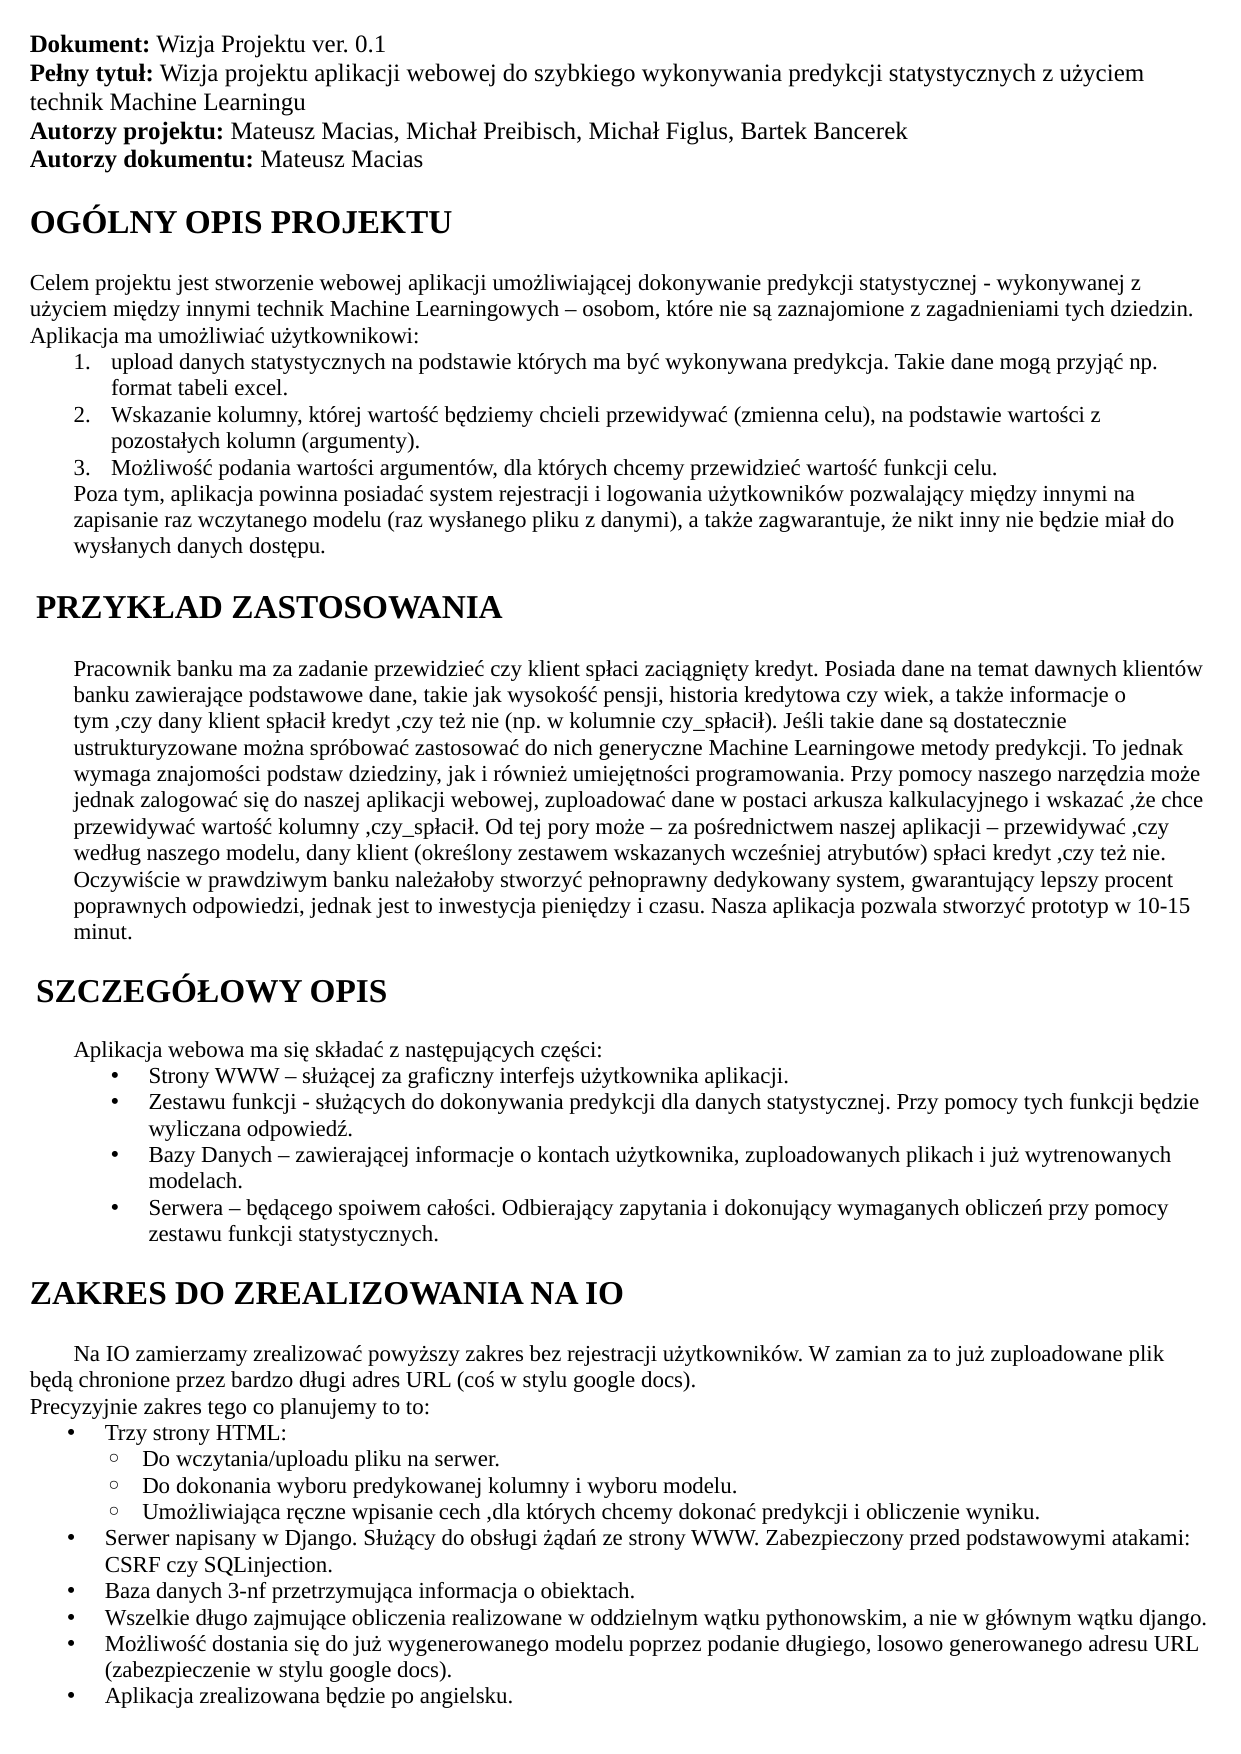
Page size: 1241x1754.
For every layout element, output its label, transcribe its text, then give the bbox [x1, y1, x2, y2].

text Precyzyjnie zakres tego co planujemy to to: [29, 1393, 1211, 1419]
text Dokument: Wizja Projektu ver. 0.1 [29, 29, 1211, 58]
text Na IO zamierzamy zrealizować powyższy zakres bez rejestracji użytkowników. W zamian za to już zuploadowane plik będą chronione przez bardzo długi adres URL (coś w stylu google docs). [29, 1340, 1211, 1393]
list Wszelkie długo zajmujące obliczenia realizowane w oddzielnym wątku pythonowskim, a nie w głównym wątku django. [67, 1603, 1211, 1630]
text Autorzy projektu: Mateusz Macias, Michał Preibisch, Michał Figlus, Bartek Bancerek [29, 116, 1211, 144]
list Do dokonania wyboru predykowanej kolumny i wyboru modelu. [104, 1472, 1211, 1498]
list Wskazanie kolumny, której wartość będziemy chcieli przewidywać (zmienna celu), na podstawie wartości z pozostałych kolumn (argumenty). [73, 401, 1211, 453]
list Baza danych 3-nf przetrzymująca informacja o obiektach. [67, 1577, 1211, 1603]
list Do wczytania/uploadu pliku na serwer. [104, 1445, 1211, 1472]
text SZCZEGÓŁOWY OPIS [36, 971, 1211, 1009]
list upload danych statystycznych na podstawie których ma być wykonywana predykcja. Takie dane mogą przyjąć np. format tabeli excel. [73, 348, 1211, 401]
text Pełny tytuł: Wizja projektu aplikacji webowej do szybkiego wykonywania predykcji statystycznych z użyciem technik Machine Learningu [29, 58, 1211, 116]
list Możliwość podania wartości argumentów, dla których chcemy przewidzieć wartość funkcji celu. [73, 453, 1211, 480]
list Aplikacja zrealizowana będzie po angielsku. [67, 1683, 1211, 1709]
list Możliwość dostania się do już wygenerowanego modelu poprzez podanie długiego, losowo generowanego adresu URL (zabezpieczenie w stylu google docs). [67, 1630, 1211, 1683]
list Trzy strony HTML: [67, 1419, 1211, 1445]
text Celem projektu jest stworzenie webowej aplikacji umożliwiającej dokonywanie predykcji statystycznej - wykonywanej z użyciem między innymi technik Machine Learningowych – osobom, które nie są zaznajomione z zagadnieniami tych dziedzin. Aplikacja ma umożliwiać użytkownikowi: [29, 269, 1211, 348]
list Serwer napisany w Django. Służący do obsługi żądań ze strony WWW. Zabezpieczony przed podstawowymi atakami: CSRF czy SQLinjection. [67, 1524, 1211, 1577]
list Umożliwiająca ręczne wpisanie cech ,dla których chcemy dokonać predykcji i obliczenie wyniku. [104, 1498, 1211, 1524]
text OGÓLNY OPIS PROJEKTU [29, 202, 1211, 240]
list Strony WWW – służącej za graficzny interfejs użytkownika aplikacji. [111, 1062, 1211, 1088]
text Autorzy dokumentu: Mateusz Macias [29, 144, 1211, 173]
list Zestawu funkcji - służących do dokonywania predykcji dla danych statystycznej. Przy pomocy tych funkcji będzie wyliczana odpowiedź. [111, 1088, 1211, 1141]
text Aplikacja webowa ma się składać z następujących części: [36, 1036, 1211, 1062]
text Pracownik banku ma za zadanie przewidzieć czy klient spłaci zaciągnięty kredyt. Posiada dane na temat dawnych klientów banku zawierające podstawowe dane, takie jak wysokość pensji, historia kredytowa czy wiek, a także informacje o tym ,czy dany klient spłacił kredyt ,czy też nie (np. w kolumnie czy_spłacił). Jeśli takie dane są dostatecznie ustrukturyzowane można spróbować zastosować do nich generyczne Machine Learningowe metody predykcji. To jednak wymaga znajomości podstaw dziedziny, jak i również umiejętności programowania. Przy pomocy naszego narzędzia może jednak zalogować się do naszej aplikacji webowej, zuploadować dane w postaci arkusza kalkulacyjnego i wskazać ,że chce przewidywać wartość kolumny ,czy_spłacił. Od tej pory może – za pośrednictwem naszej aplikacji – przewidywać ,czy według naszego modelu, dany klient (określony zestawem wskazanych wcześniej atrybutów) spłaci kredyt ,czy też nie. Oczywiście w prawdziwym banku należałoby stworzyć pełnoprawny dedykowany system, gwarantujący lepszy procent poprawnych odpowiedzi, jednak jest to inwestycja pieniędzy i czasu. Nasza aplikacja pozwala stworzyć prototyp w 10-15 minut. [36, 655, 1211, 945]
text Poza tym, aplikacja powinna posiadać system rejestracji i logowania użytkowników pozwalający między innymi na zapisanie raz wczytanego modelu (raz wysłanego pliku z danymi), a także zagwarantuje, że nikt inny nie będzie miał do wysłanych danych dostępu. [36, 480, 1211, 559]
text PRZYKŁAD ZASTOSOWANIA [36, 588, 1211, 626]
list Serwera – będącego spoiwem całości. Odbierający zapytania i dokonujący wymaganych obliczeń przy pomocy zestawu funkcji statystycznych. [111, 1194, 1211, 1247]
list Bazy Danych – zawierającej informacje o kontach użytkownika, zuploadowanych plikach i już wytrenowanych modelach. [111, 1141, 1211, 1194]
text ZAKRES DO ZREALIZOWANIA NA IO [29, 1273, 1211, 1311]
